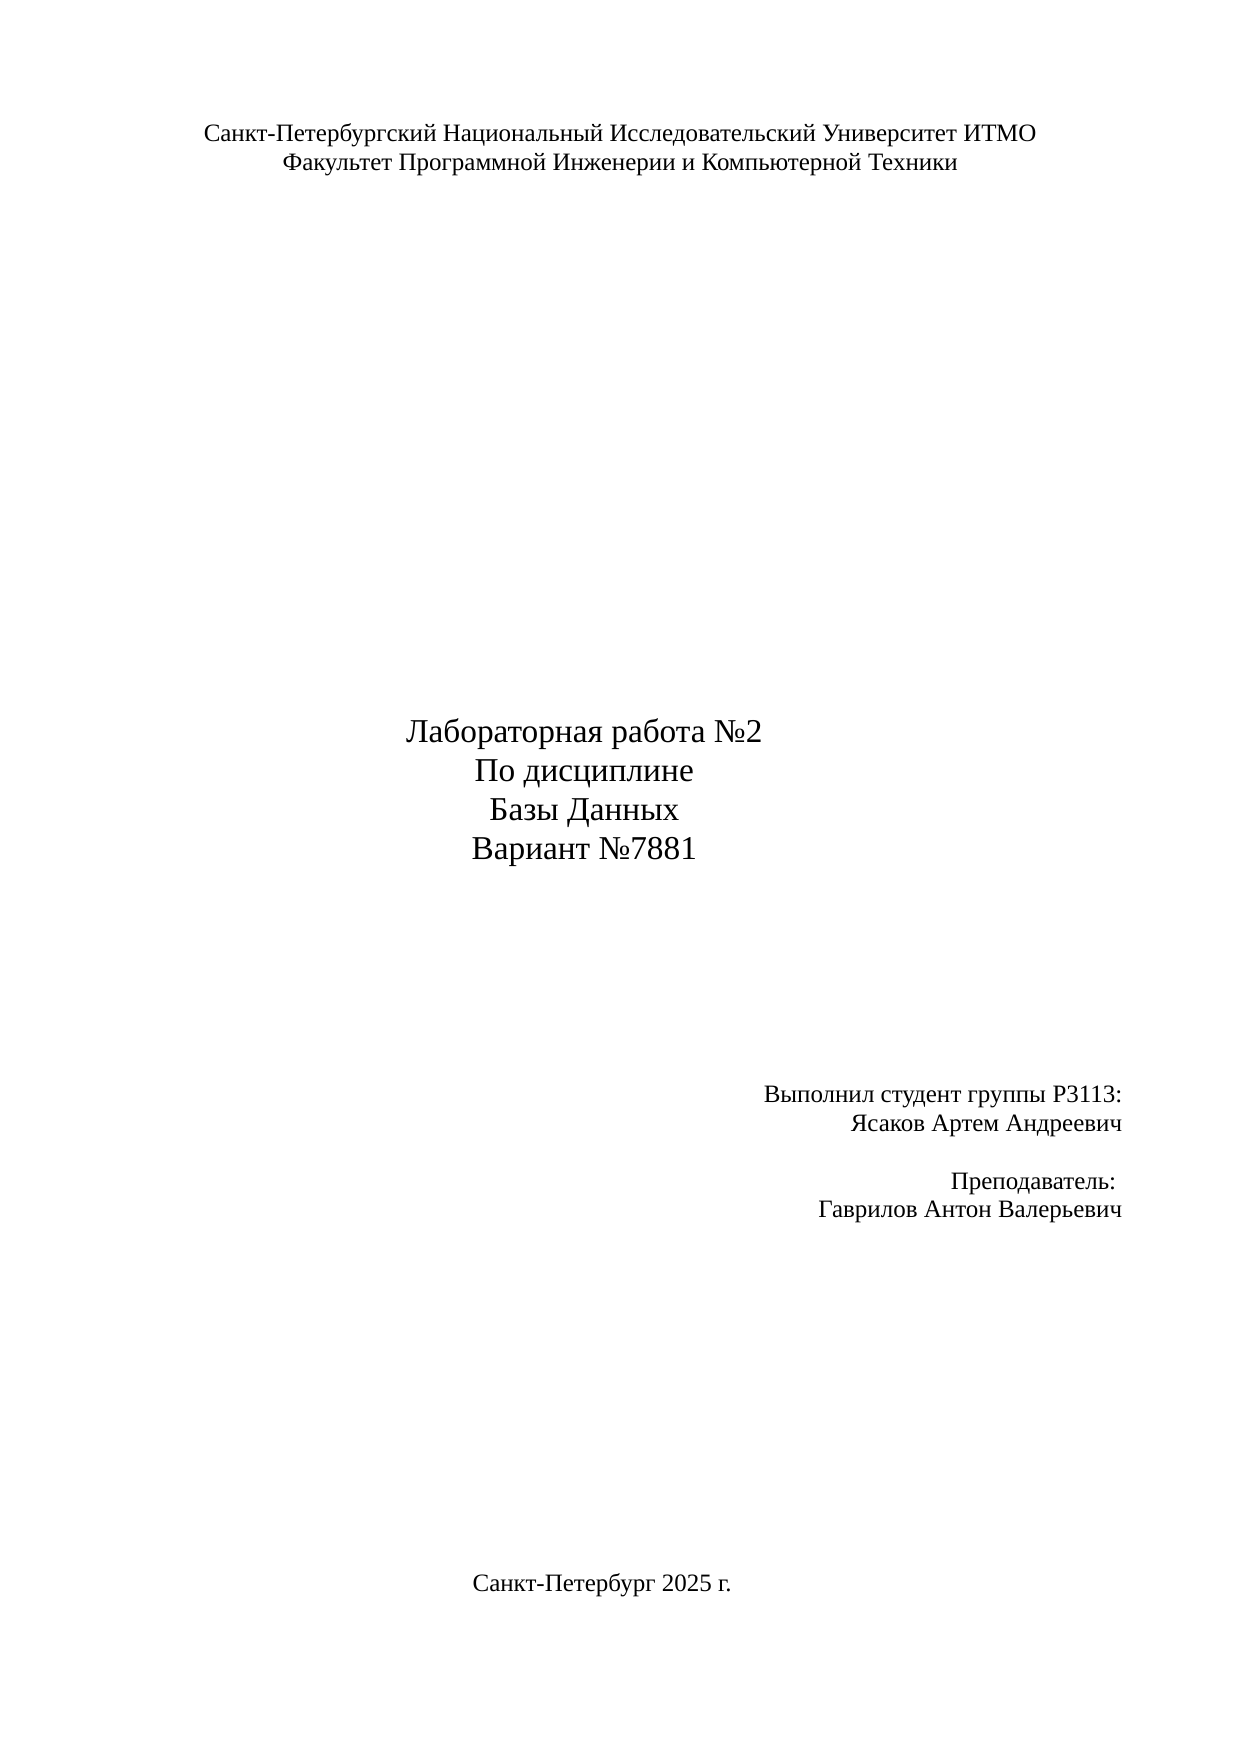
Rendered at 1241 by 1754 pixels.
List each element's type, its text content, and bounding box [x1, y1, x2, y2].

text Выполнил студент группы P3113: [118, 1079, 1122, 1108]
text Преподаватель: [118, 1166, 1122, 1194]
text Санкт-Петербург 2025 г. [118, 1568, 1122, 1597]
text Гаврилов Антон Валерьевич [118, 1194, 1122, 1223]
title Лабораторная работа №2 [196, 712, 972, 750]
text Ясаков Артем Андреевич [118, 1108, 1122, 1166]
title Вариант №7881 [196, 828, 972, 866]
text Санкт-Петербургский Национальный Исследовательский Университет ИТМО [118, 118, 1122, 147]
title Базы Данных [196, 789, 972, 827]
title По дисциплине [196, 750, 972, 789]
text Факультет Программной Инженерии и Компьютерной Техники [118, 147, 1122, 176]
